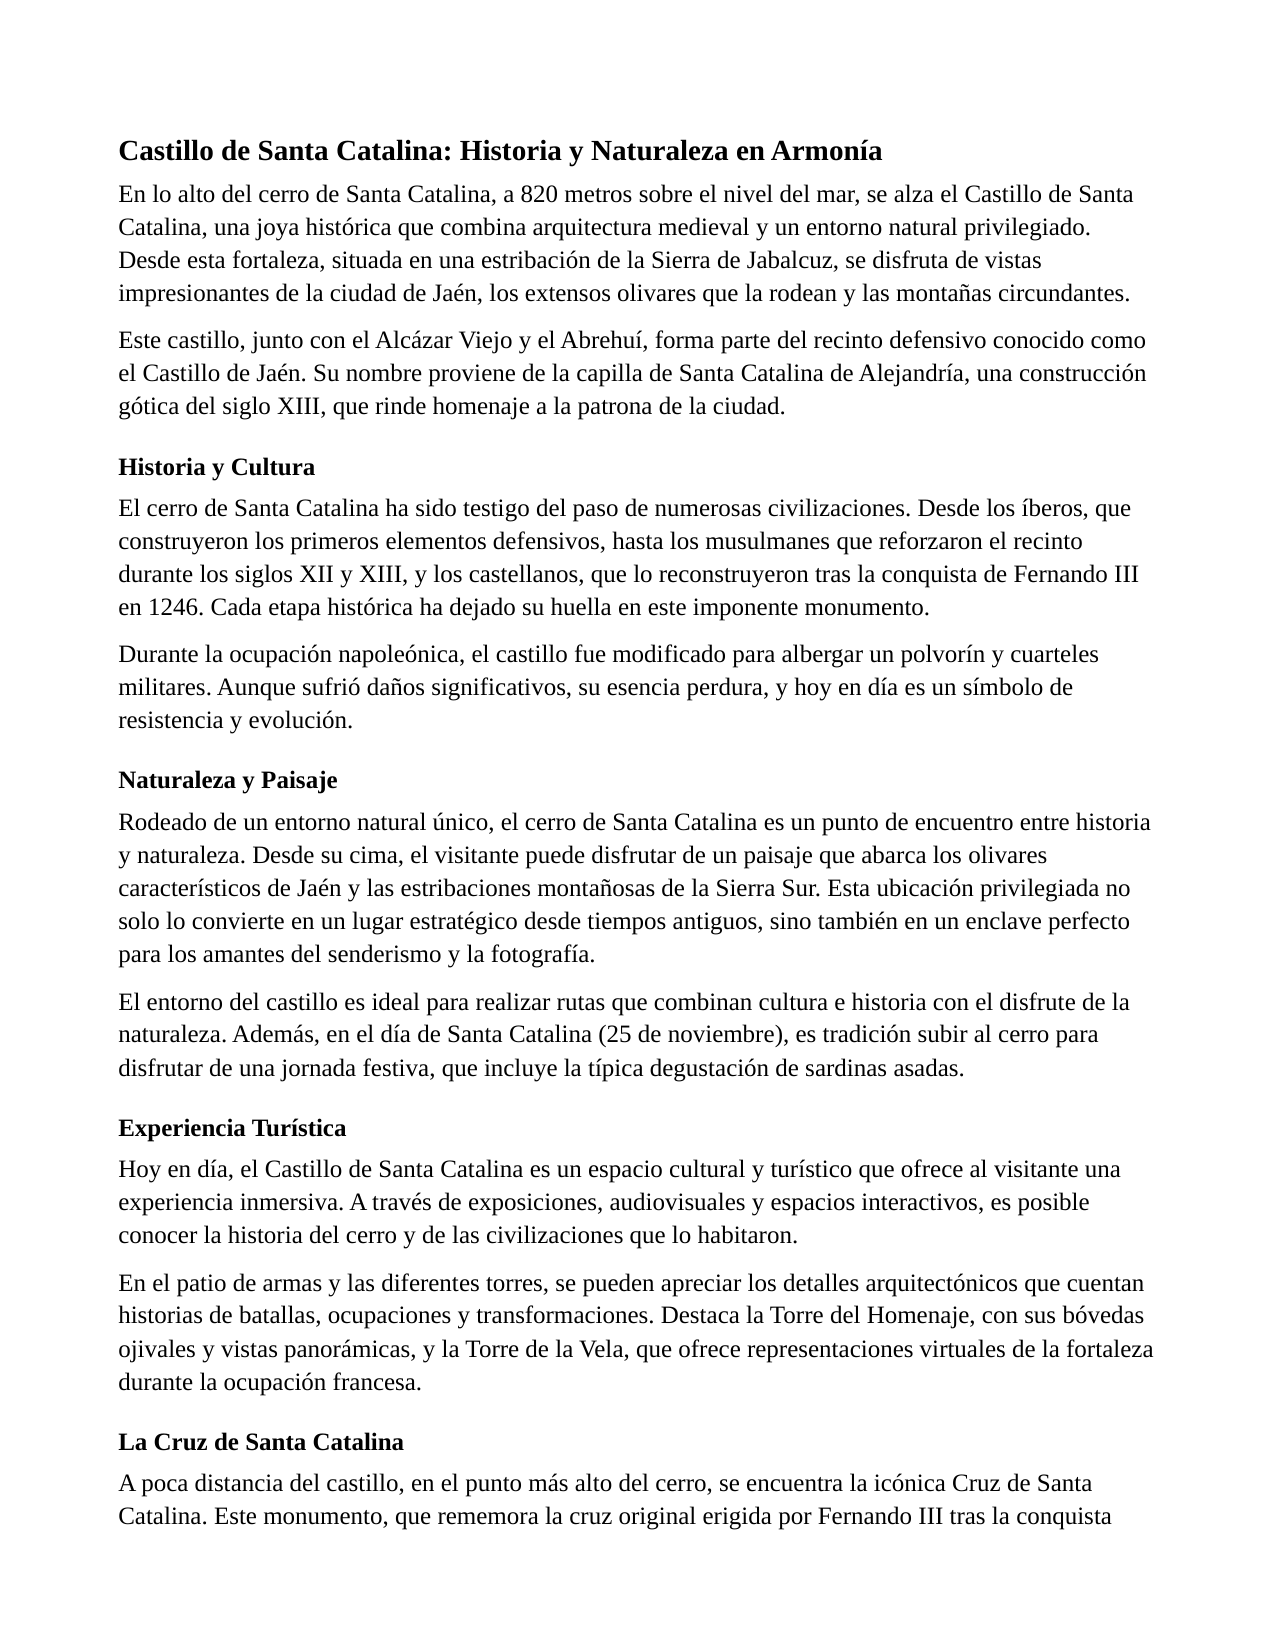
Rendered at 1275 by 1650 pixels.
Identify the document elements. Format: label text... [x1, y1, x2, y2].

subtitle Historia y Cultura [118, 452, 1157, 480]
subtitle Experiencia Turística [118, 1113, 1157, 1141]
text El entorno del castillo es ideal para realizar rutas que combinan cultura e historia con el disfrute de la naturaleza. Además, en el día de Santa Catalina (25 de noviembre), es tradición subir al cerro para disfrutar de una jornada festiva, que incluye la típica degustación de sardinas asadas. [118, 987, 1157, 1081]
text Durante la ocupación napoleónica, el castillo fue modificado para albergar un polvorín y cuarteles militares. Aunque sufrió daños significativos, su esencia perdura, y hoy en día es un símbolo de resistencia y evolución. [118, 639, 1157, 734]
text En lo alto del cerro de Santa Catalina, a 820 metros sobre el nivel del mar, se alza el Castillo de Santa Catalina, una joya histórica que combina arquitectura medieval y un entorno natural privilegiado. Desde esta fortaleza, situada en una estribación de la Sierra de Jabalcuz, se disfruta de vistas impresionantes de la ciudad de Jaén, los extensos olivares que la rodean y las montañas circundantes. [118, 179, 1157, 307]
text El cerro de Santa Catalina ha sido testigo del paso de numerosas civilizaciones. Desde los íberos, que construyeron los primeros elementos defensivos, hasta los musulmanes que reforzaron el recinto durante los siglos XII y XIII, y los castellanos, que lo reconstruyeron tras la conquista de Fernando III en 1246. Cada etapa histórica ha dejado su huella en este imponente monumento. [118, 493, 1157, 621]
text Rodeado de un entorno natural único, el cerro de Santa Catalina es un punto de encuentro entre historia y naturaleza. Desde su cima, el visitante puede disfrutar de un paisaje que abarca los olivares característicos de Jaén y las estribaciones montañosas de la Sierra Sur. Esta ubicación privilegiada no solo lo convierte en un lugar estratégico desde tiempos antiguos, sino también en un enclave perfecto para los amantes del senderismo y la fotografía. [118, 807, 1157, 968]
text A poca distancia del castillo, en el punto más alto del cerro, se encuentra la icónica Cruz de Santa Catalina. Este monumento, que rememora la cruz original erigida por Fernando III tras la conquista [118, 1468, 1157, 1530]
text Este castillo, junto con el Alcázar Viejo y el Abrehuí, forma parte del recinto defensivo conocido como el Castillo de Jaén. Su nombre proviene de la capilla de Santa Catalina de Alejandría, una construcción gótica del siglo XIII, que rinde homenaje a la patrona de la ciudad. [118, 325, 1157, 420]
subtitle Naturaleza y Paisaje [118, 766, 1157, 794]
text En el patio de armas y las diferentes torres, se pueden apreciar los detalles arquitectónicos que cuentan historias de batallas, ocupaciones y transformaciones. Destaca la Torre del Homenaje, con sus bóvedas ojivales y vistas panorámicas, y la Torre de la Vela, que ofrece representaciones virtuales de la fortaleza durante la ocupación francesa. [118, 1268, 1157, 1395]
text Hoy en día, el Castillo de Santa Catalina es un espacio cultural y turístico que ofrece al visitante una experiencia inmersiva. A través de exposiciones, audiovisuales y espacios interactivos, es posible conocer la historia del cerro y de las civilizaciones que lo habitaron. [118, 1154, 1157, 1249]
subtitle Castillo de Santa Catalina: Historia y Naturaleza en Armonía [118, 133, 1157, 166]
subtitle La Cruz de Santa Catalina [118, 1427, 1157, 1456]
